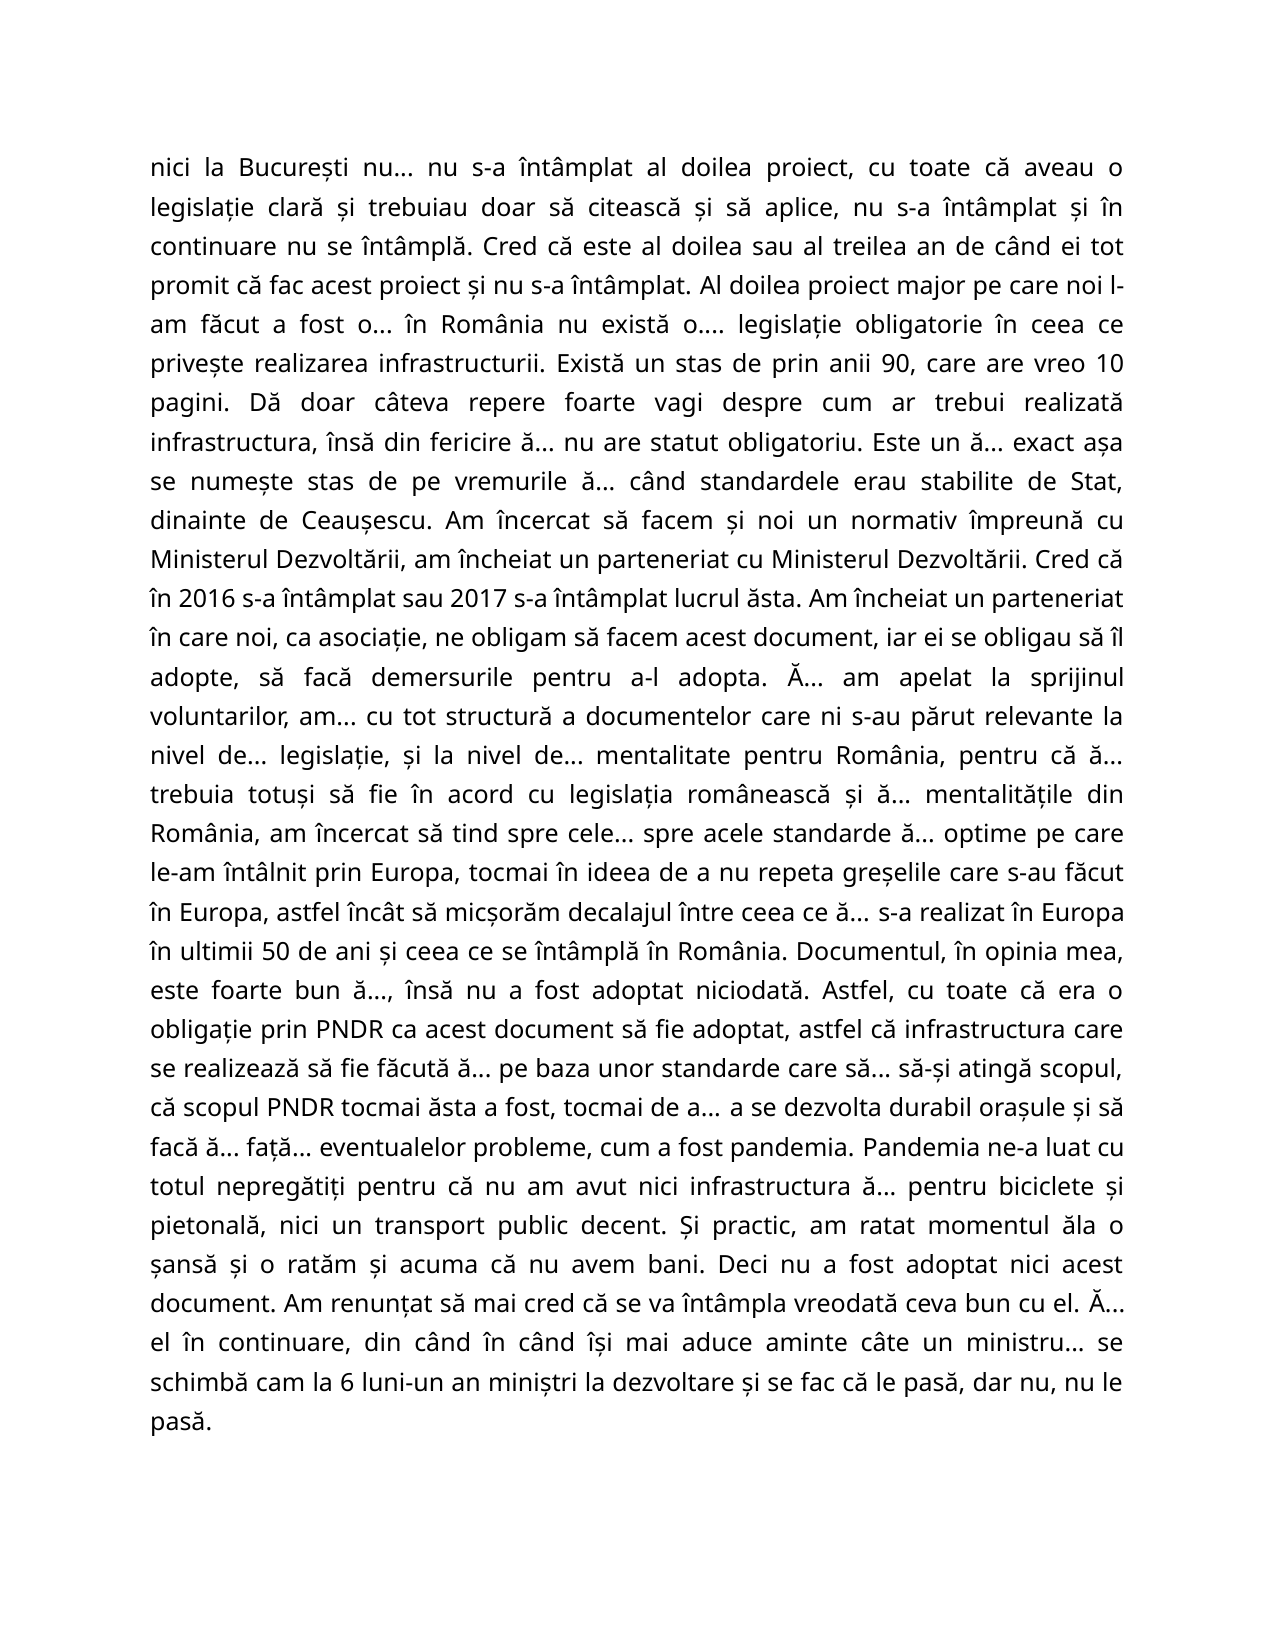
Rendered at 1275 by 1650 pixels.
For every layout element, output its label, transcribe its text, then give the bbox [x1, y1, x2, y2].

text nici la București nu... nu s-a întâmplat al doilea proiect, cu toate că aveau o legislație clară și trebuiau doar să citească și să aplice, nu s-a întâmplat și în continuare nu se întâmplă. Cred că este al doilea sau al treilea an de când ei tot promit că fac acest proiect și nu s-a întâmplat. Al doilea proiect major pe care noi l-am făcut a fost o... în România nu există o.... legislație obligatorie în ceea ce privește realizarea infrastructurii. Există un stas de prin anii 90, care are vreo 10 pagini. Dă doar câteva repere foarte vagi despre cum ar trebui realizată infrastructura, însă din fericire ă... nu are statut obligatoriu. Este un ă... exact așa se numește stas de pe vremurile ă... când standardele erau stabilite de Stat, dinainte de Ceaușescu. Am încercat să facem și noi un normativ împreună cu Ministerul Dezvoltării, am încheiat un parteneriat cu Ministerul Dezvoltării. Cred că în 2016 s-a întâmplat sau 2017 s-a întâmplat lucrul ăsta. Am încheiat un parteneriat în care noi, ca asociație, ne obligam să facem acest document, iar ei se obligau să îl adopte, să facă demersurile pentru a-l adopta. Ă... am apelat la sprijinul voluntarilor, am... cu tot structură a documentelor care ni s-au părut relevante la nivel de... legislație, și la nivel de... mentalitate pentru România, pentru că ă... trebuia totuși să fie în acord cu legislația românească și ă... mentalitățile din România, am încercat să tind spre cele... spre acele standarde ă... optime pe care le-am întâlnit prin Europa, tocmai în ideea de a nu repeta greșelile care s-au făcut în Europa, astfel încât să micșorăm decalajul între ceea ce ă... s-a realizat în Europa în ultimii 50 de ani și ceea ce se întâmplă în România. Documentul, în opinia mea, este foarte bun ă..., însă nu a fost adoptat niciodată. Astfel, cu toate că era o obligație prin PNDR ca acest document să fie adoptat, astfel că infrastructura care se realizează să fie făcută ă... pe baza unor standarde care să... să-și atingă scopul, că scopul PNDR tocmai ăsta a fost, tocmai de a... a se dezvolta durabil orașule și să facă ă... față... eventualelor probleme, cum a fost pandemia. Pandemia ne-a luat cu totul nepregătiți pentru că nu am avut nici infrastructura ă... pentru biciclete și pietonală, nici un transport public decent. Și practic, am ratat momentul ăla o șansă și o ratăm și acuma că nu avem bani. Deci nu a fost adoptat nici acest document. Am renunțat să mai cred că se va întâmpla vreodată ceva bun cu el. Ă... el în continuare, din când în când își mai aduce aminte câte un ministru... se schimbă cam la 6 luni-un an miniștri la dezvoltare și se fac că le pasă, dar nu, nu le pasă. [150, 150, 1125, 1437]
